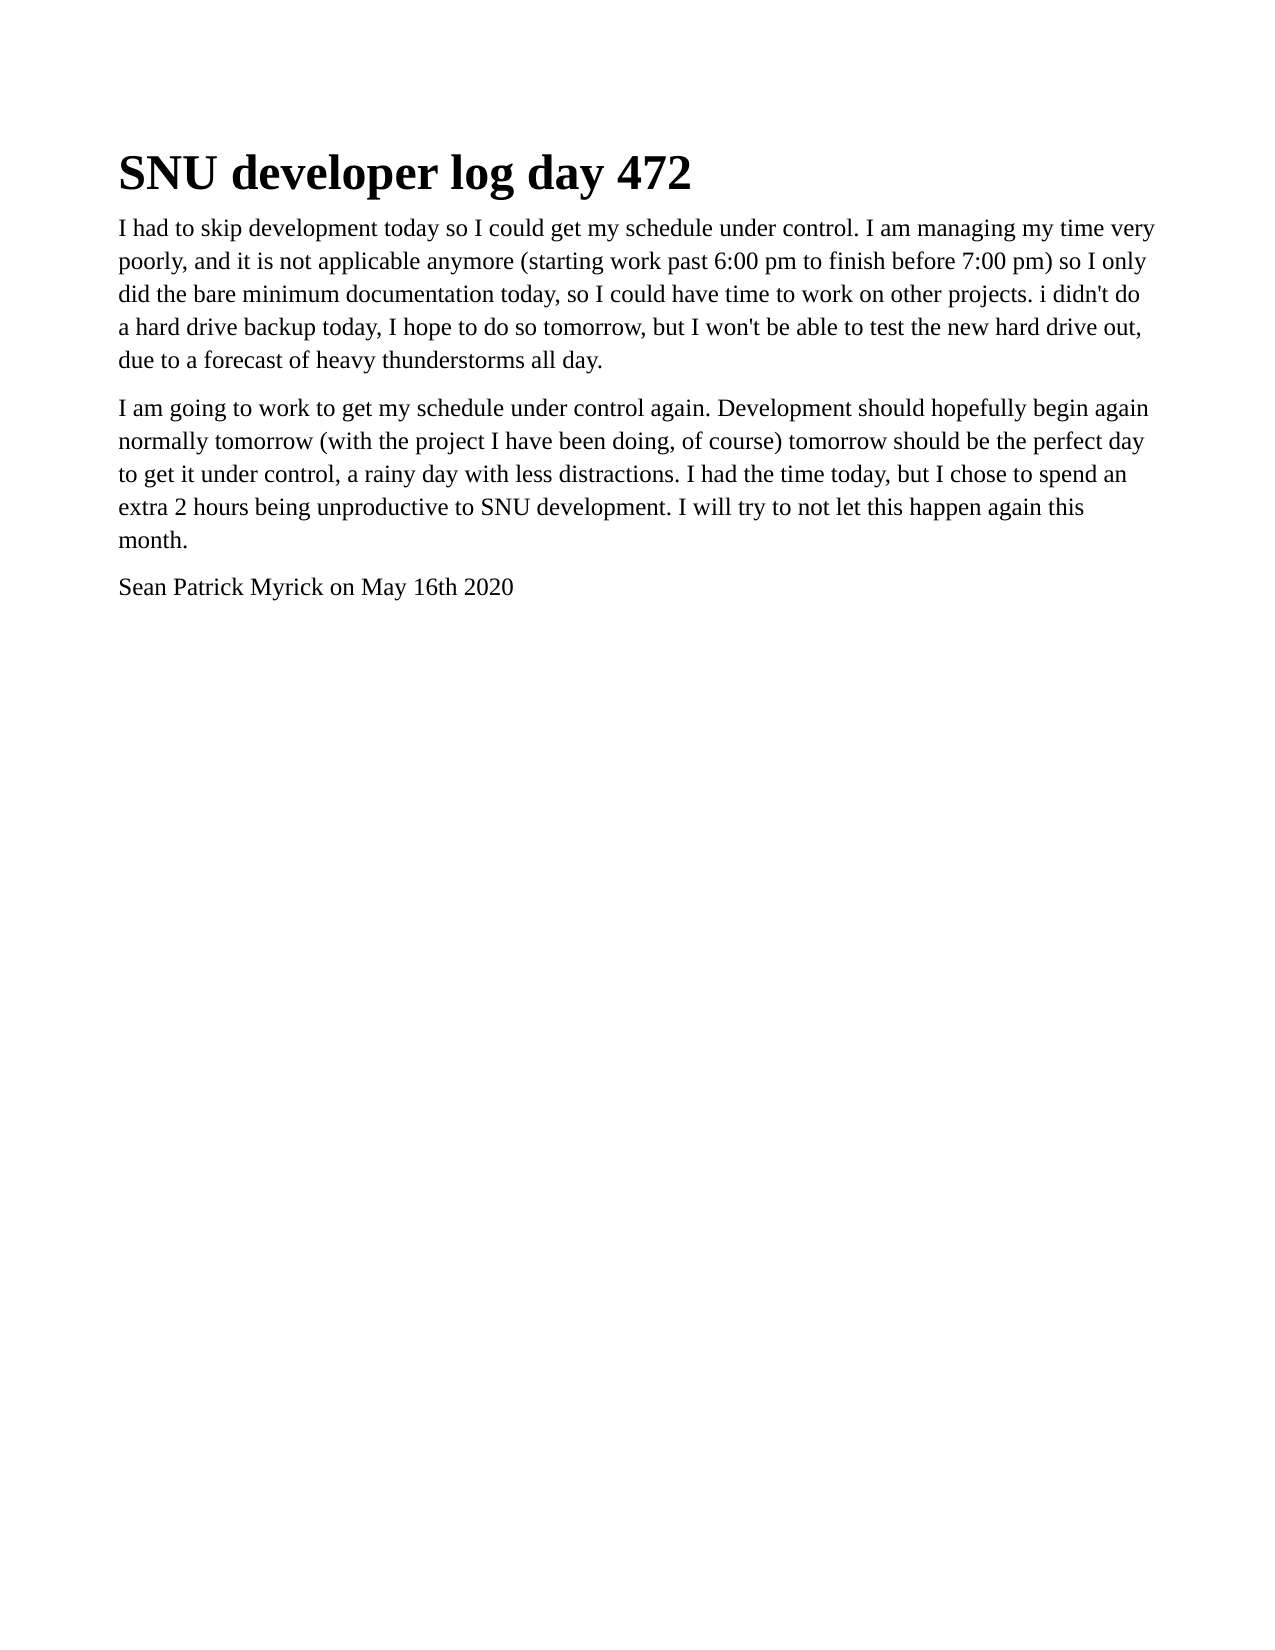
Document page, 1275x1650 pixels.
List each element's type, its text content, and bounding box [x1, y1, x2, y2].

text I am going to work to get my schedule under control again. Development should hopefully begin again normally tomorrow (with the project I have been doing, of course) tomorrow should be the perfect day to get it under control, a rainy day with less distractions. I had the time today, but I chose to spend an extra 2 hours being unproductive to SNU development. I will try to not let this happen again this month. [118, 393, 1157, 554]
text I had to skip development today so I could get my schedule under control. I am managing my time very poorly, and it is not applicable anymore (starting work past 6:00 pm to finish before 7:00 pm) so I only did the bare minimum documentation today, so I could have time to work on other projects. i didn't do a hard drive backup today, I hope to do so tomorrow, but I won't be able to test the new hard drive out, due to a forecast of heavy thunderstorms all day. [118, 213, 1157, 374]
subtitle SNU developer log day 472 [118, 143, 1157, 201]
text Sean Patrick Myrick on May 16th 2020 [118, 572, 1157, 601]
